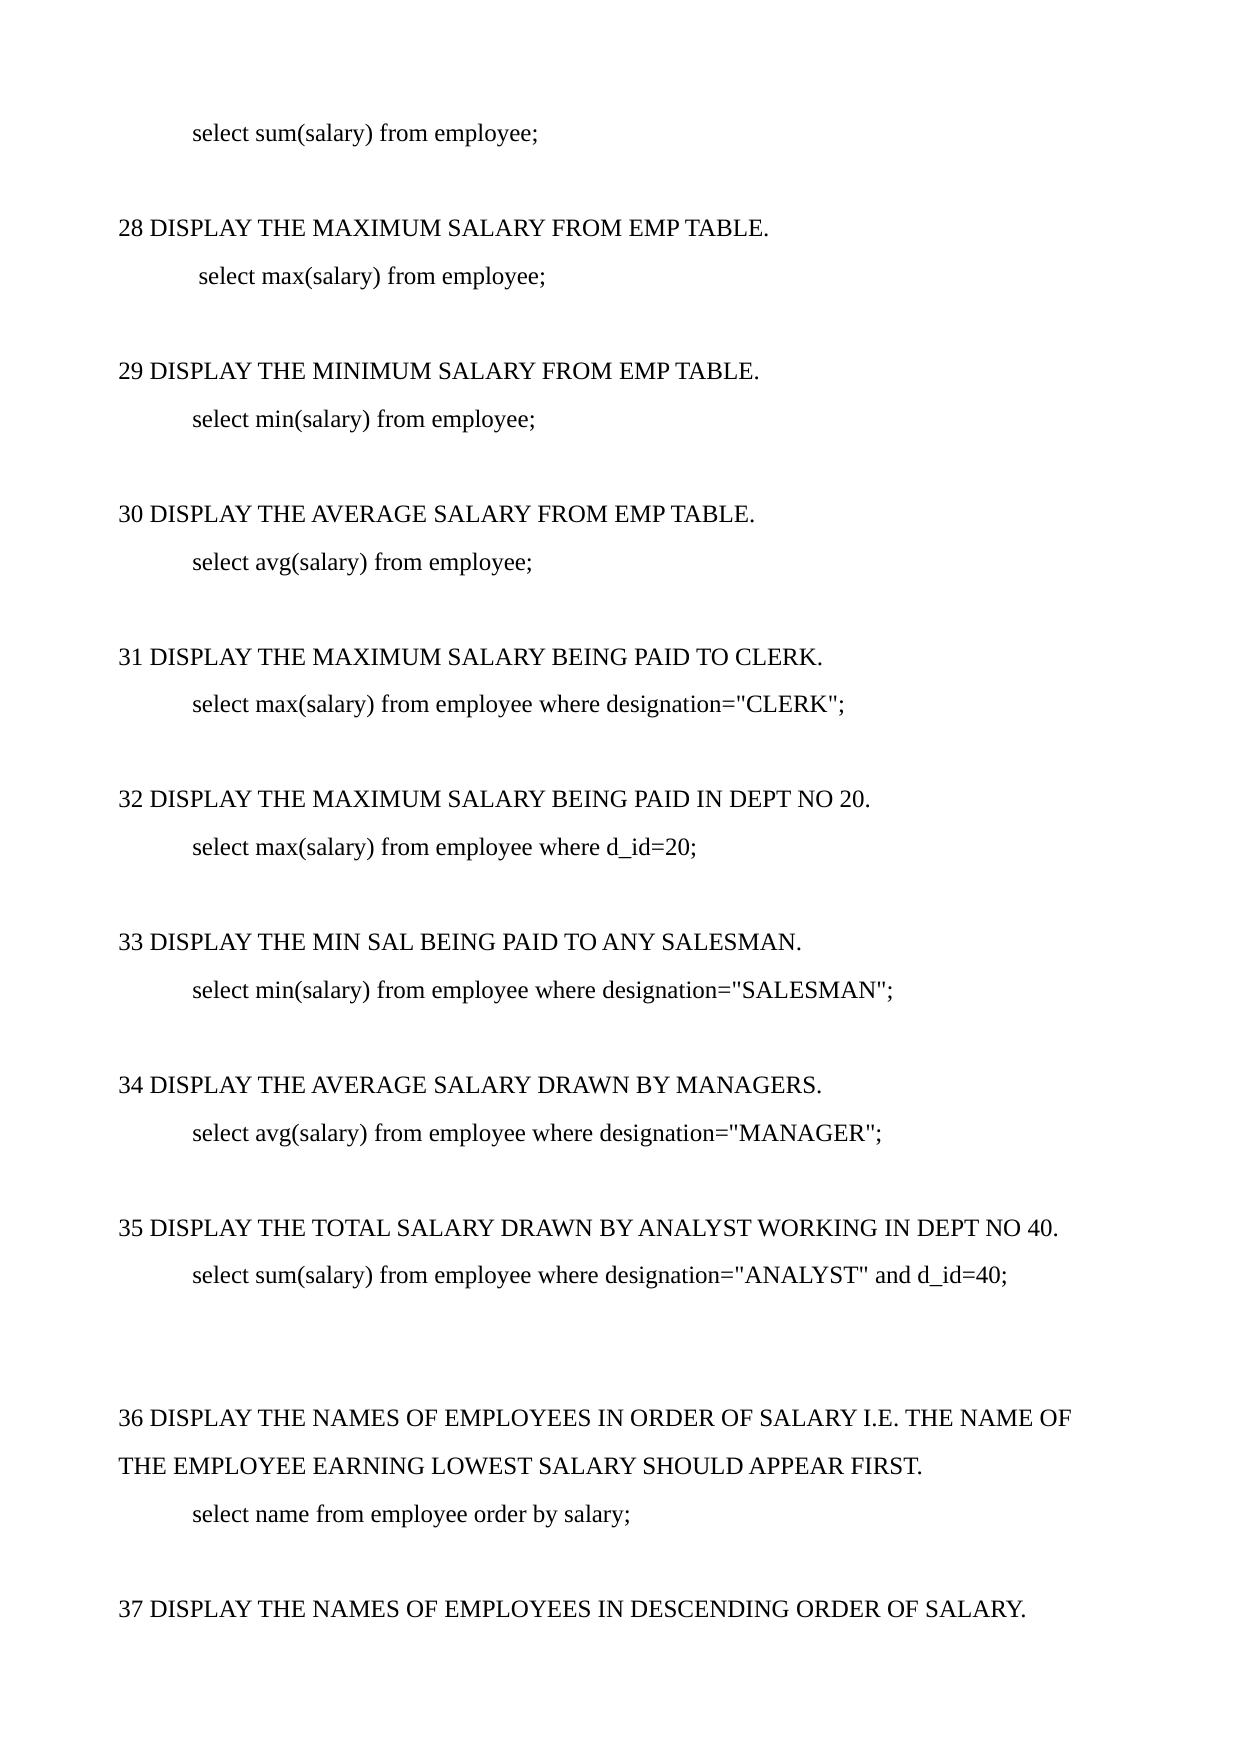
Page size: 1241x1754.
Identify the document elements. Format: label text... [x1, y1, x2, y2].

text 29 DISPLAY THE MINIMUM SALARY FROM EMP TABLE. [118, 356, 1122, 385]
text select sum(salary) from employee where designation="ANALYST" and d_id=40; [118, 1261, 1122, 1289]
text select avg(salary) from employee where designation="MANAGER"; [118, 1118, 1122, 1147]
text 31 DISPLAY THE MAXIMUM SALARY BEING PAID TO CLERK. [118, 642, 1122, 671]
text 32 DISPLAY THE MAXIMUM SALARY BEING PAID IN DEPT NO 20. [118, 784, 1122, 813]
text select max(salary) from employee where d_id=20; [118, 832, 1122, 861]
text 35 DISPLAY THE TOTAL SALARY DRAWN BY ANALYST WORKING IN DEPT NO 40. [118, 1213, 1122, 1242]
text 30 DISPLAY THE AVERAGE SALARY FROM EMP TABLE. [118, 499, 1122, 528]
text select avg(salary) from employee; [118, 547, 1122, 575]
text select max(salary) from employee where designation="CLERK"; [118, 689, 1122, 718]
text select name from employee order by salary; [118, 1499, 1122, 1527]
text 33 DISPLAY THE MIN SAL BEING PAID TO ANY SALESMAN. [118, 927, 1122, 956]
text 28 DISPLAY THE MAXIMUM SALARY FROM EMP TABLE. [118, 213, 1122, 242]
text THE EMPLOYEE EARNING LOWEST SALARY SHOULD APPEAR FIRST. [118, 1451, 1122, 1480]
text 37 DISPLAY THE NAMES OF EMPLOYEES IN DESCENDING ORDER OF SALARY. [118, 1594, 1122, 1623]
text select min(salary) from employee where designation="SALESMAN"; [118, 975, 1122, 1004]
text 34 DISPLAY THE AVERAGE SALARY DRAWN BY MANAGERS. [118, 1070, 1122, 1099]
text select min(salary) from employee; [118, 404, 1122, 432]
text select max(salary) from employee; [118, 261, 1122, 290]
text select sum(salary) from employee; [118, 118, 1122, 147]
text 36 DISPLAY THE NAMES OF EMPLOYEES IN ORDER OF SALARY I.E. THE NAME OF [118, 1403, 1122, 1432]
